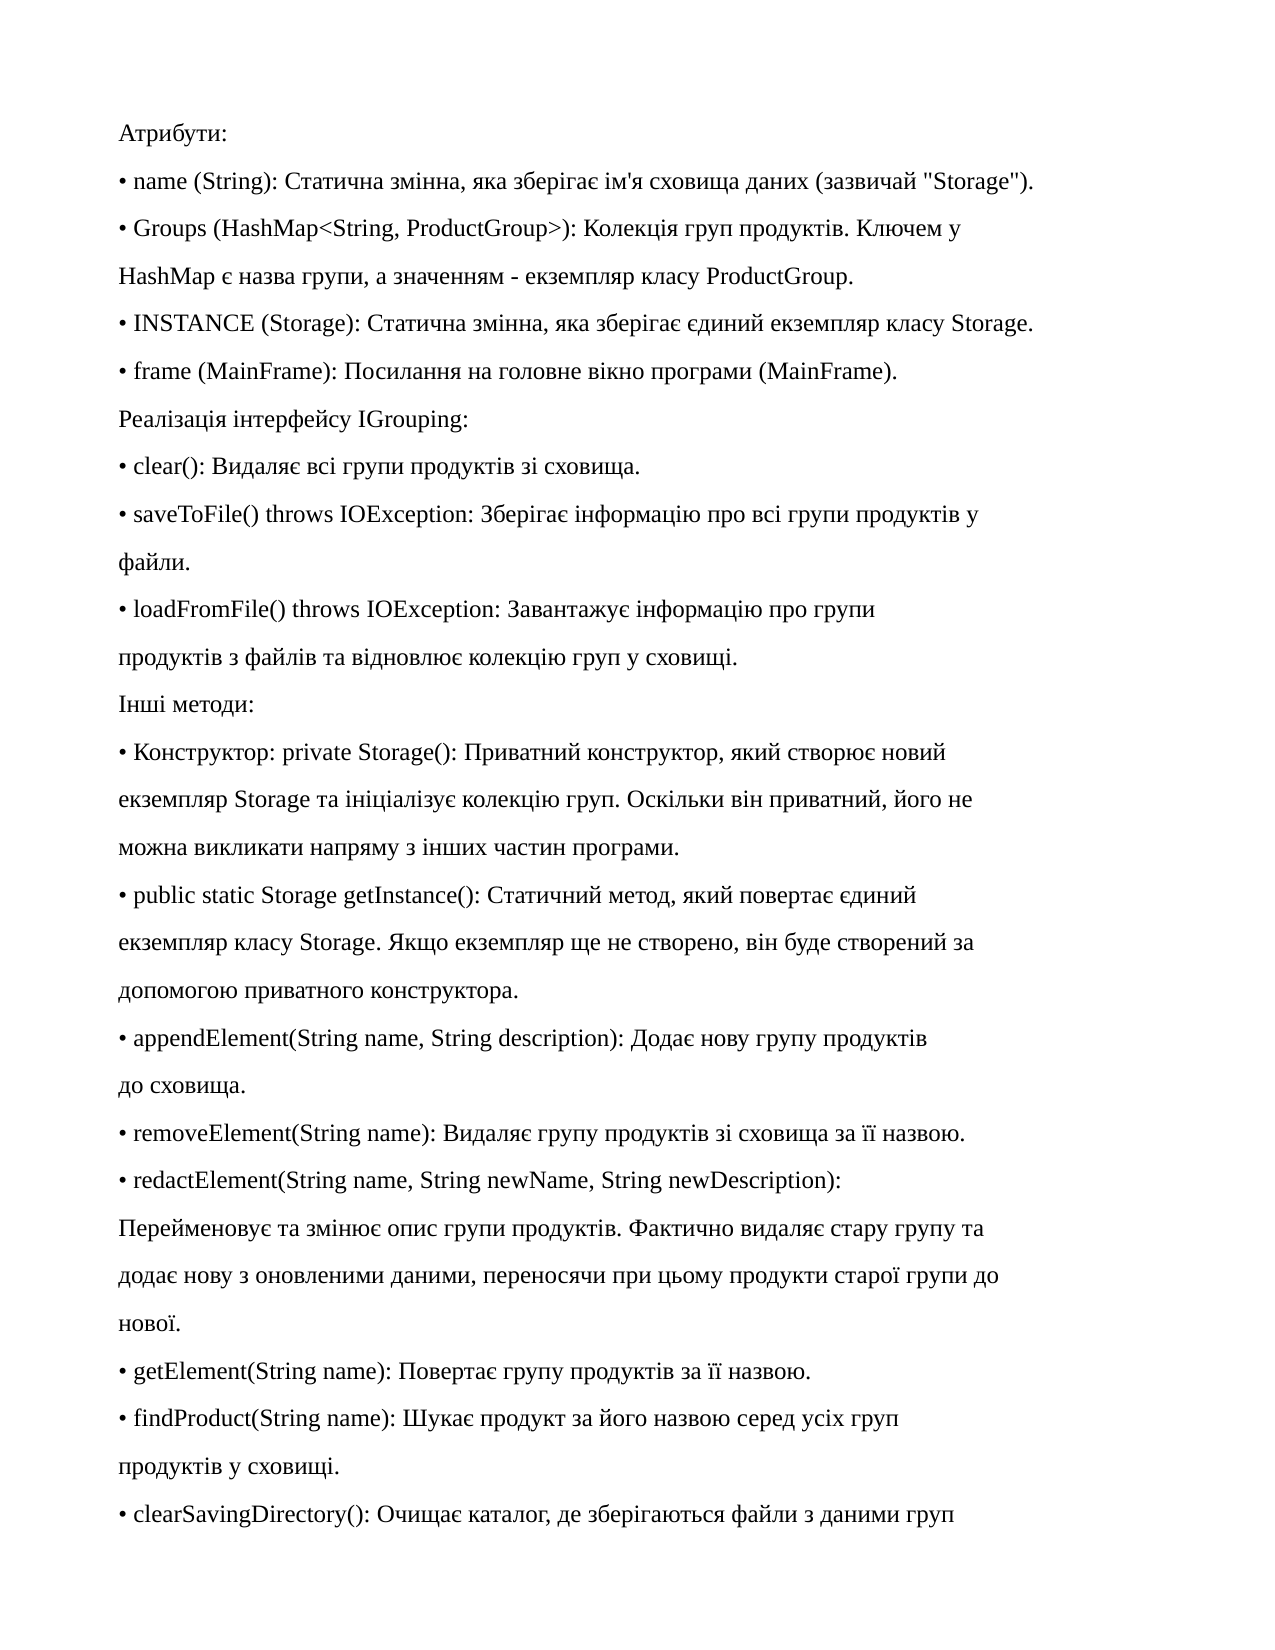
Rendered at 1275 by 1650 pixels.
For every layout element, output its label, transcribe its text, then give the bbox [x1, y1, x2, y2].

text Перейменовує та змінює опис групи продуктів. Фактично видаляє стару групу та [118, 1213, 1157, 1242]
text • public static Storage getInstance(): Статичний метод, який повертає єдиний [118, 880, 1157, 908]
text екземпляр Storage та ініціалізує колекцію груп. Оскільки він приватний, його не [118, 784, 1157, 813]
text • Конструктор: private Storage(): Приватний конструктор, який створює новий [118, 737, 1157, 766]
text файли. [118, 547, 1157, 575]
text Інші методи: [118, 689, 1157, 718]
text • Groups (HashMap<String, ProductGroup>): Колекція груп продуктів. Ключем у [118, 213, 1157, 242]
text продуктів у сховищі. [118, 1451, 1157, 1480]
text HashMap є назва групи, а значенням - екземпляр класу ProductGroup. [118, 261, 1157, 290]
text • saveToFile() throws IOException: Зберігає інформацію про всі групи продуктів у [118, 499, 1157, 528]
text продуктів з файлів та відновлює колекцію груп у сховищі. [118, 642, 1157, 671]
text нової. [118, 1308, 1157, 1337]
text • getElement(String name): Повертає групу продуктів за її назвою. [118, 1356, 1157, 1384]
text допомогою приватного конструктора. [118, 975, 1157, 1004]
text • frame (MainFrame): Посилання на головне вікно програми (MainFrame). [118, 356, 1157, 385]
text • clear(): Видаляє всі групи продуктів зі сховища. [118, 451, 1157, 480]
text Атрибути: [118, 118, 1157, 147]
text • name (String): Статична змінна, яка зберігає ім'я сховища даних (зазвичай "Storage"). [118, 166, 1157, 194]
text до сховища. [118, 1070, 1157, 1099]
text • redactElement(String name, String newName, String newDescription): [118, 1165, 1157, 1194]
text • INSTANCE (Storage): Статична змінна, яка зберігає єдиний екземпляр класу Storage. [118, 308, 1157, 337]
text екземпляр класу Storage. Якщо екземпляр ще не створено, він буде створений за [118, 927, 1157, 956]
text • removeElement(String name): Видаляє групу продуктів зі сховища за її назвою. [118, 1118, 1157, 1147]
text • loadFromFile() throws IOException: Завантажує інформацію про групи [118, 594, 1157, 623]
text можна викликати напряму з інших частин програми. [118, 832, 1157, 861]
text додає нову з оновленими даними, переносячи при цьому продукти старої групи до [118, 1261, 1157, 1289]
text • clearSavingDirectory(): Очищає каталог, де зберігаються файли з даними груп [118, 1499, 1157, 1527]
text Реалізація інтерфейсу IGrouping: [118, 404, 1157, 432]
text • appendElement(String name, String description): Додає нову групу продуктів [118, 1023, 1157, 1051]
text • findProduct(String name): Шукає продукт за його назвою серед усіх груп [118, 1403, 1157, 1432]
